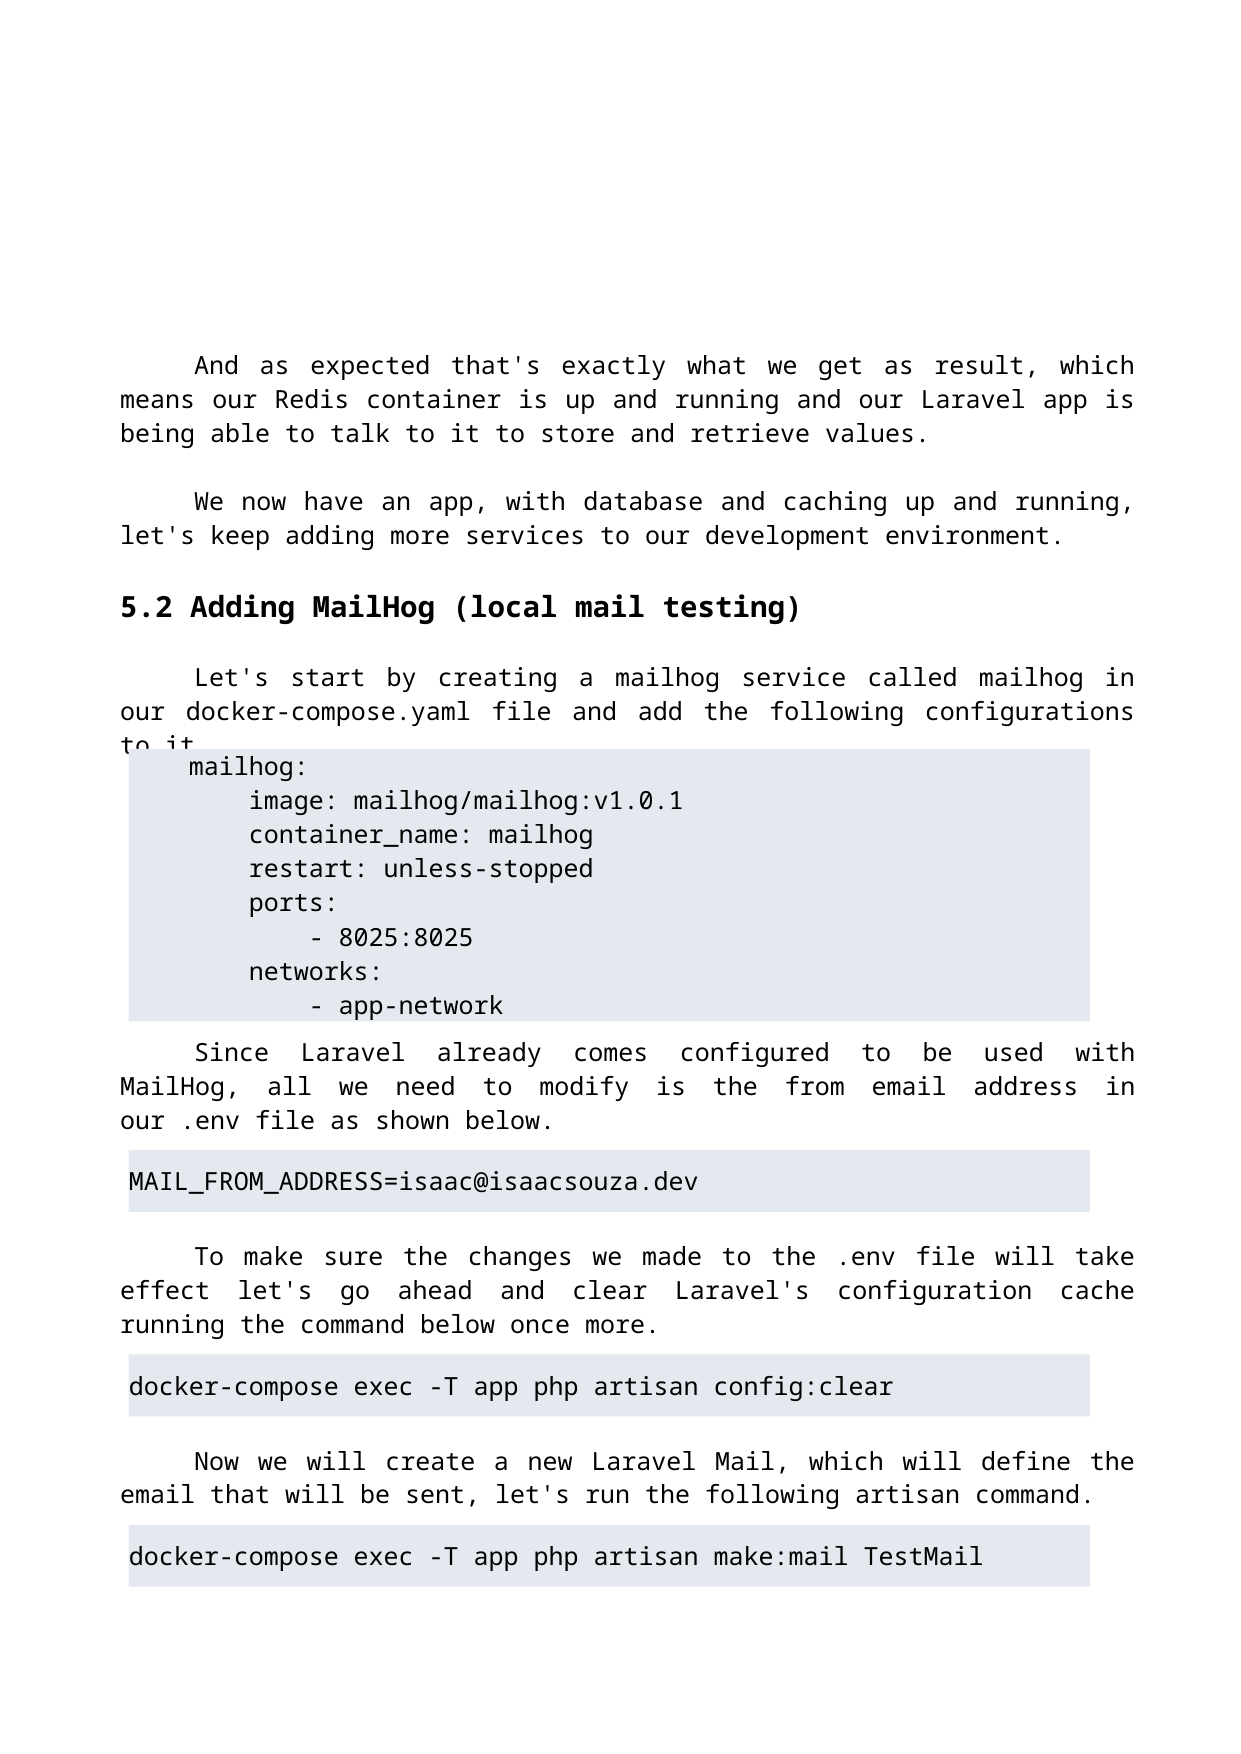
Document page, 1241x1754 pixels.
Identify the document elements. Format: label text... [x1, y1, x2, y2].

text Now we will create a new Laravel Mail, which will define the email that will be sent, let's run the following artisan command. [120, 1443, 1136, 1511]
text And as expected that's exactly what we get as result, which means our Redis container is up and running and our Laravel app is being able to talk to it to store and retrieve values. [120, 347, 1136, 450]
text Since Laravel already comes configured to be used with MailHog, all we need to modify is the from email address in our .env file as shown below. [120, 1034, 1136, 1137]
text Let's start by creating a mailhog service called mailhog in our docker-compose.yaml file and add the following configurations to it. [120, 660, 1136, 762]
text To make sure the changes we made to the .env file will take effect let's go ahead and clear Laravel's configuration cache running the command below once more. [120, 1239, 1136, 1341]
text 5.2 Adding MailHog (local mail testing) [120, 586, 1136, 626]
text We now have an app, with database and caching up and running, let's keep adding more services to our development environment. [120, 484, 1136, 552]
